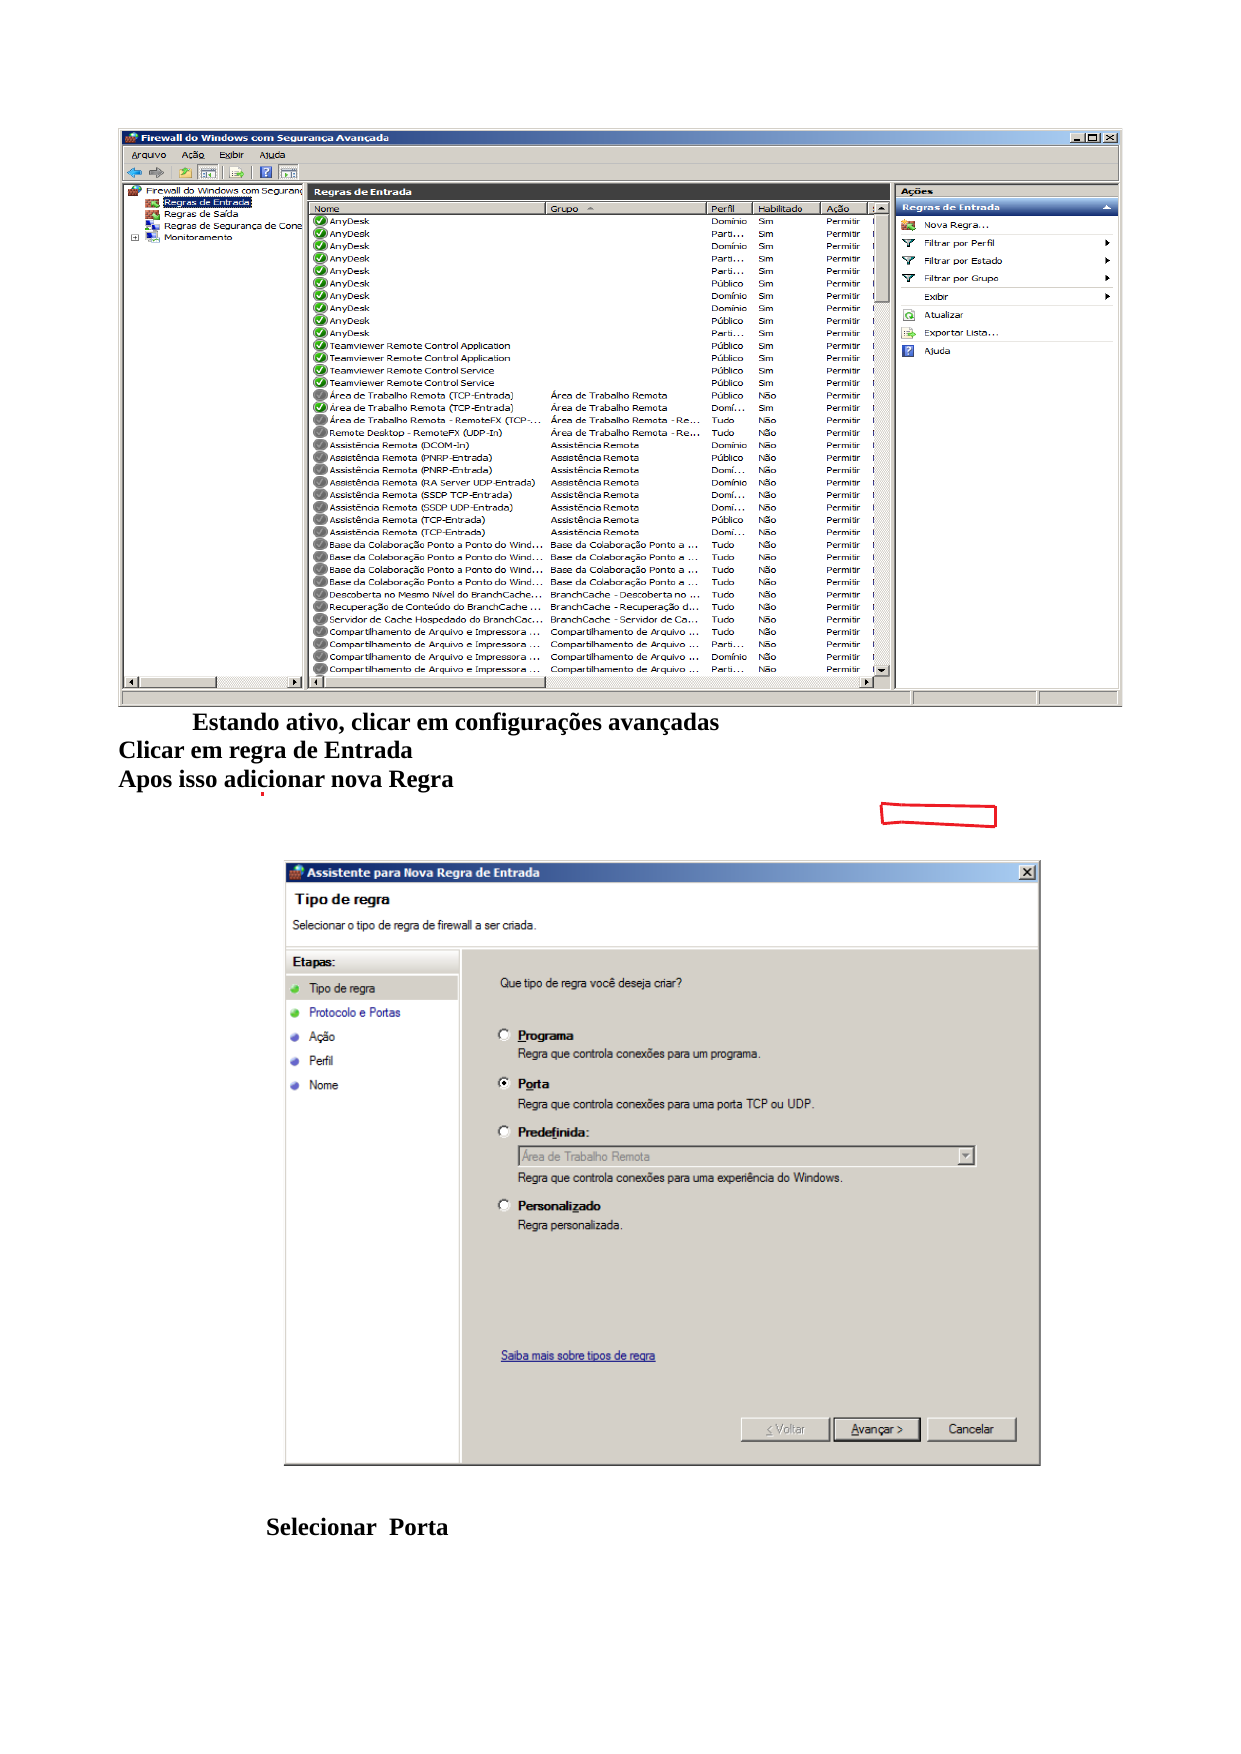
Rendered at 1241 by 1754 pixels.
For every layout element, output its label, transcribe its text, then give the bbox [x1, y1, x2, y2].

text Estando ativo, clicar em configurações avançadas [118, 707, 1122, 736]
text Clicar em regra de Entrada [118, 736, 1122, 764]
picture [118, 128, 1123, 707]
text [118, 118, 1122, 128]
picture [283, 860, 1041, 1466]
text Selecionar Porta [118, 1512, 1122, 1541]
text Apos isso adicionar nova Regra [118, 764, 1122, 793]
